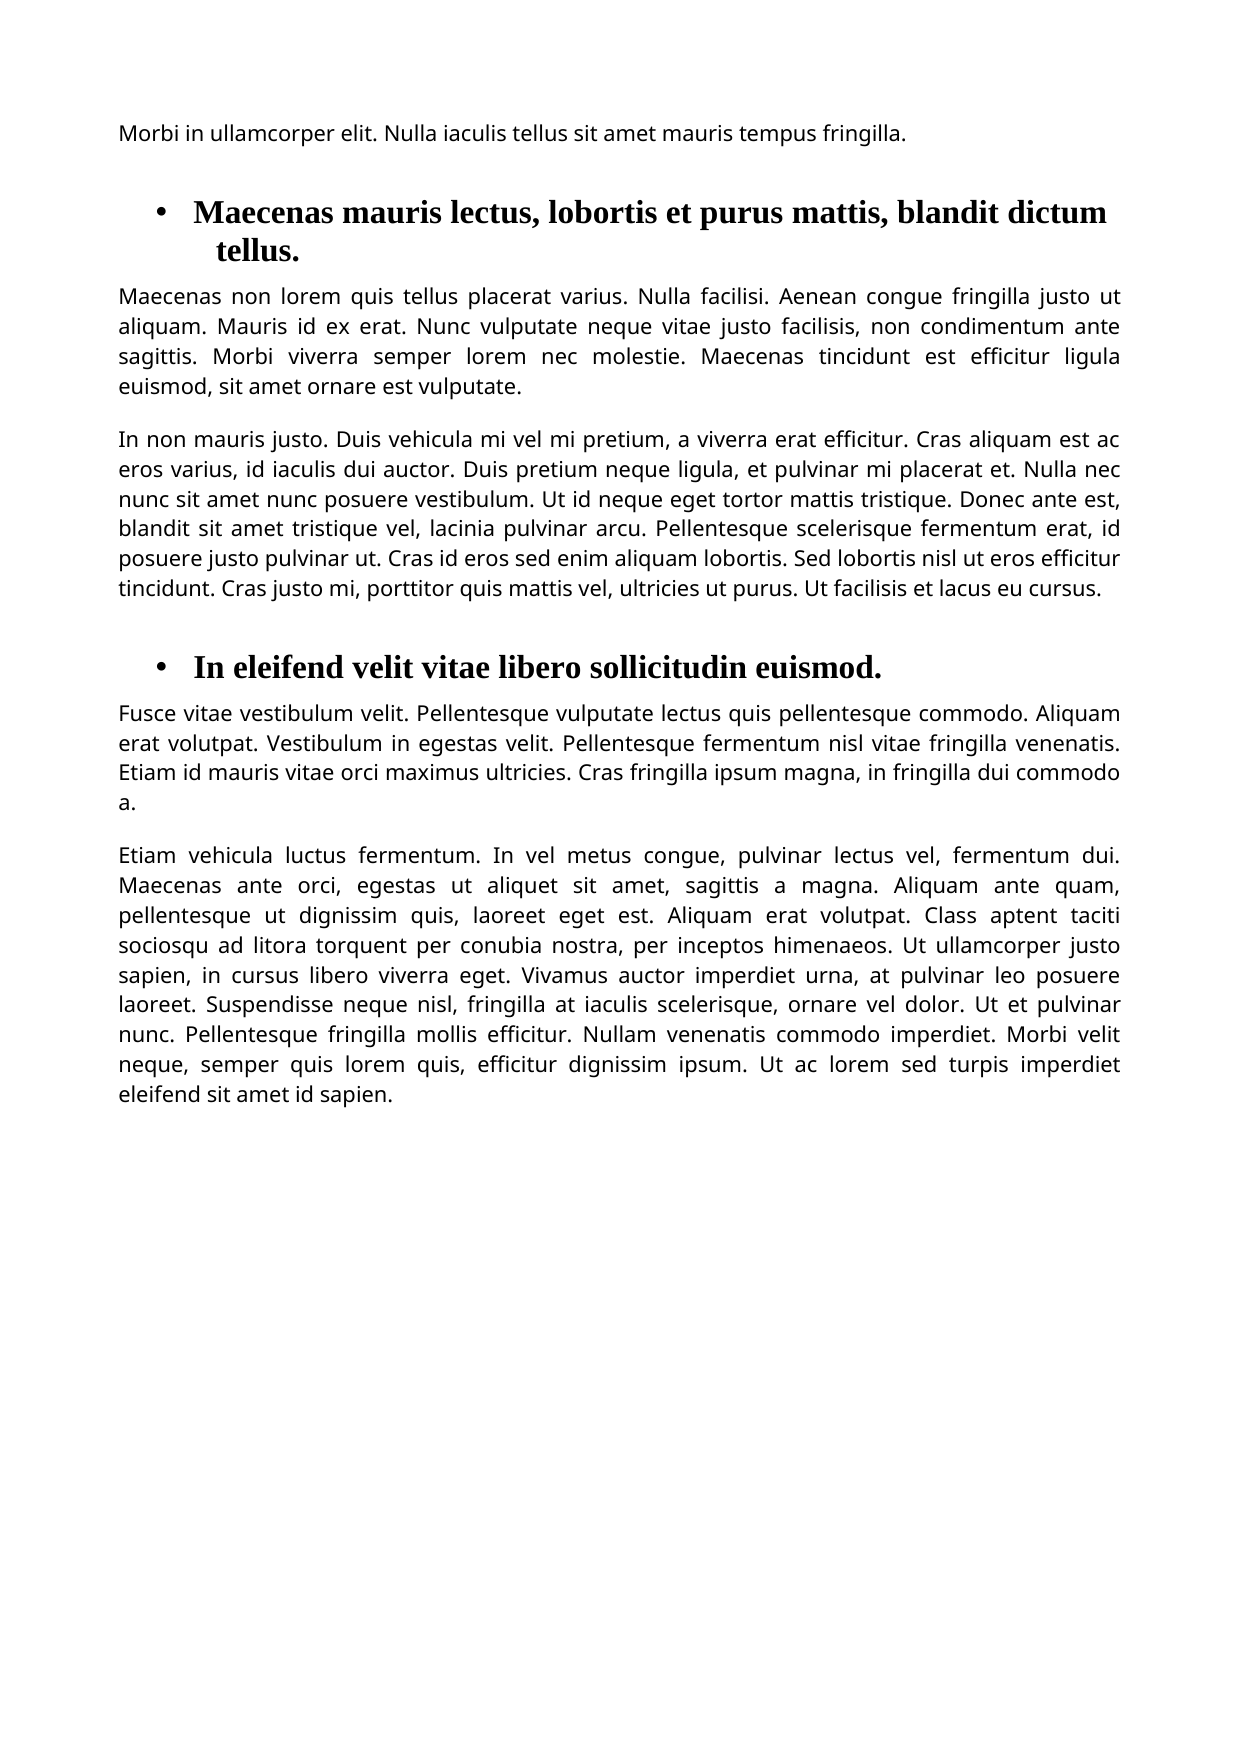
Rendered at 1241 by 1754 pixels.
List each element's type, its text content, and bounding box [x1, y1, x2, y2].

text Fusce vitae vestibulum velit. Pellentesque vulputate lectus quis pellentesque commodo. Aliquam erat volutpat. Vestibulum in egestas velit. Pellentesque fermentum nisl vitae fringilla venenatis. Etiam id mauris vitae orci maximus ultricies. Cras fringilla ipsum magna, in fringilla dui commodo a. [118, 698, 1122, 817]
list Maecenas mauris lectus, lobortis et purus mattis, blandit dictum tellus. [156, 192, 1122, 269]
text Morbi in ullamcorper elit. Nulla iaculis tellus sit amet mauris tempus fringilla. [118, 118, 1122, 148]
list In eleifend velit vitae libero sollicitudin euismod. [156, 647, 1122, 685]
text Etiam vehicula luctus fermentum. In vel metus congue, pulvinar lectus vel, fermentum dui. Maecenas ante orci, egestas ut aliquet sit amet, sagittis a magna. Aliquam ante quam, pellentesque ut dignissim quis, laoreet eget est. Aliquam erat volutpat. Class aptent taciti sociosqu ad litora torquent per conubia nostra, per inceptos himenaeos. Ut ullamcorper justo sapien, in cursus libero viverra eget. Vivamus auctor imperdiet urna, at pulvinar leo posuere laoreet. Suspendisse neque nisl, fringilla at iaculis scelerisque, ornare vel dolor. Ut et pulvinar nunc. Pellentesque fringilla mollis efficitur. Nullam venenatis commodo imperdiet. Morbi velit neque, semper quis lorem quis, efficitur dignissim ipsum. Ut ac lorem sed turpis imperdiet eleifend sit amet id sapien. [118, 840, 1122, 1108]
text In non mauris justo. Duis vehicula mi vel mi pretium, a viverra erat efficitur. Cras aliquam est ac eros varius, id iaculis dui auctor. Duis pretium neque ligula, et pulvinar mi placerat et. Nulla nec nunc sit amet nunc posuere vestibulum. Ut id neque eget tortor mattis tristique. Donec ante est, blandit sit amet tristique vel, lacinia pulvinar arcu. Pellentesque scelerisque fermentum erat, id posuere justo pulvinar ut. Cras id eros sed enim aliquam lobortis. Sed lobortis nisl ut eros efficitur tincidunt. Cras justo mi, porttitor quis mattis vel, ultricies ut purus. Ut facilisis et lacus eu cursus. [118, 424, 1122, 603]
text Maecenas non lorem quis tellus placerat varius. Nulla facilisi. Aenean congue fringilla justo ut aliquam. Mauris id ex erat. Nunc vulputate neque vitae justo facilisis, non condimentum ante sagittis. Morbi viverra semper lorem nec molestie. Maecenas tincidunt est efficitur ligula euismod, sit amet ornare est vulputate. [118, 281, 1122, 401]
